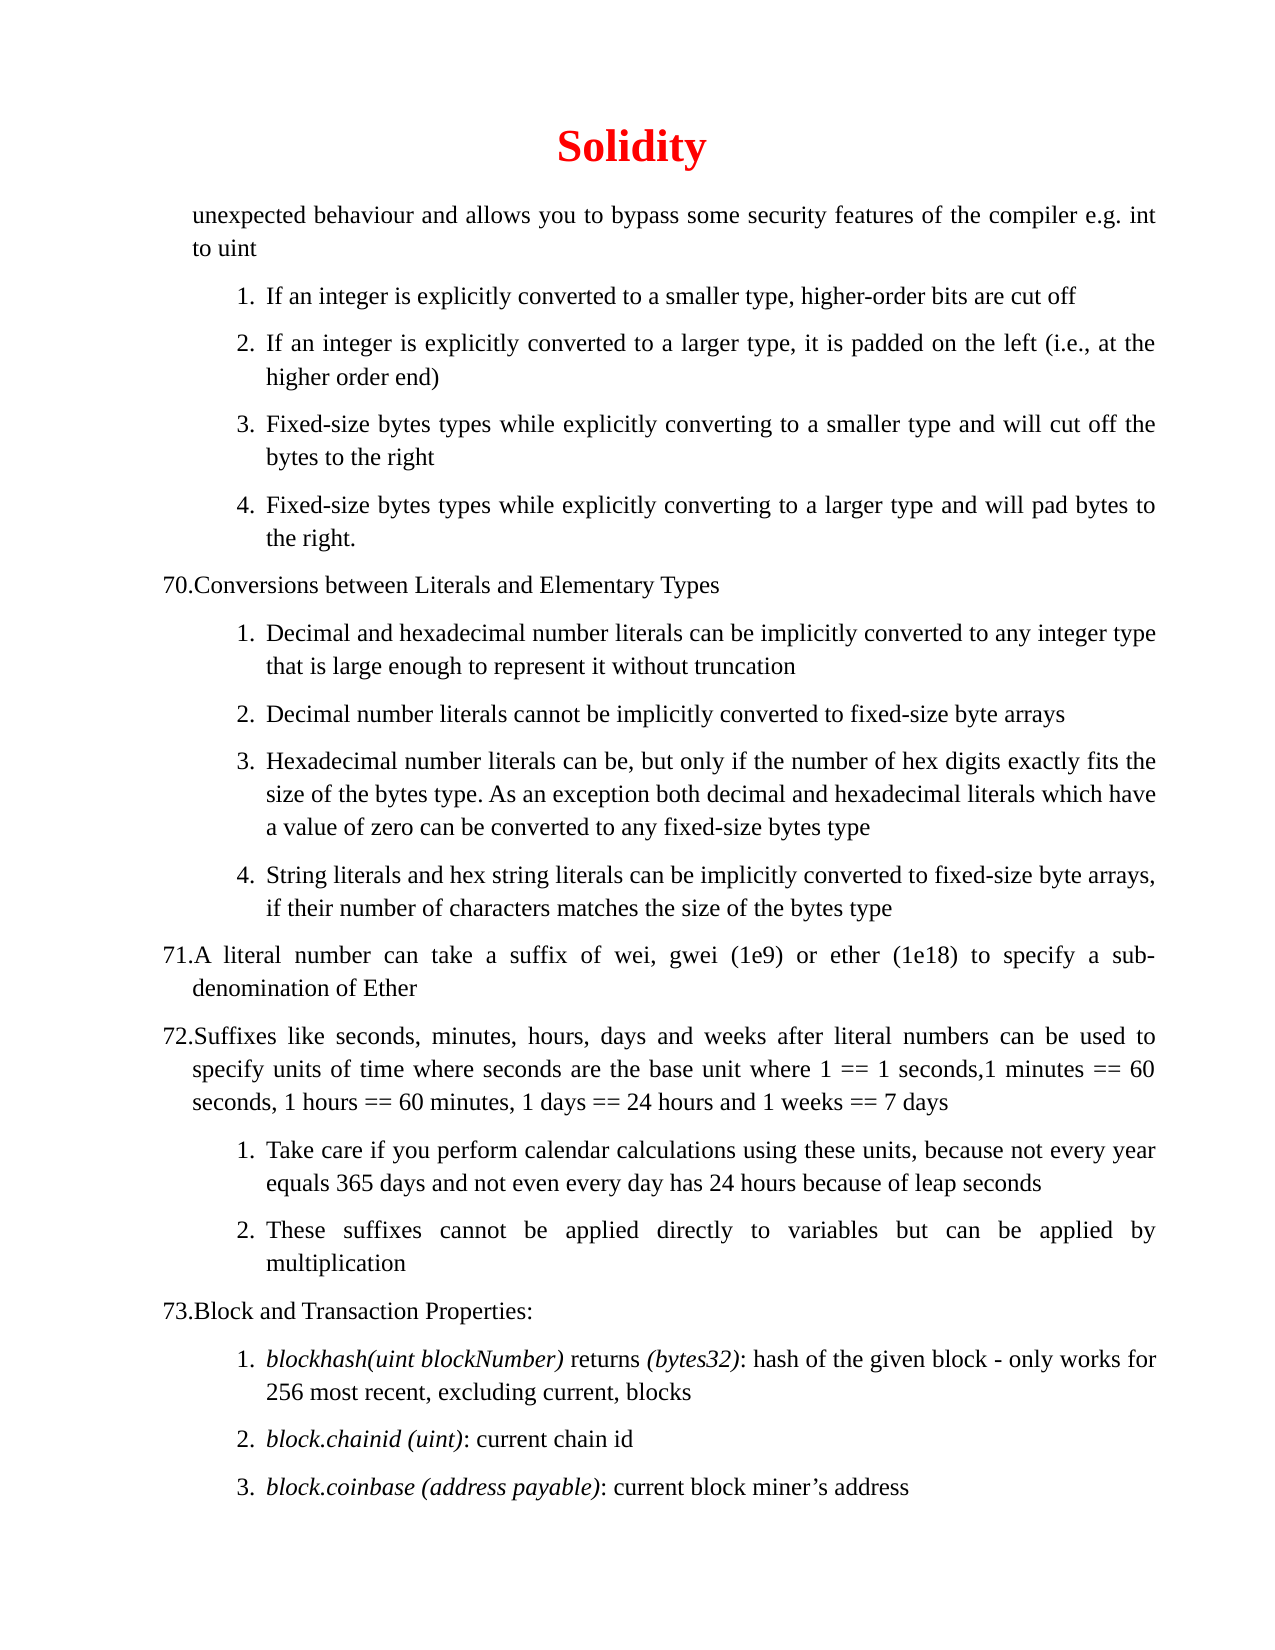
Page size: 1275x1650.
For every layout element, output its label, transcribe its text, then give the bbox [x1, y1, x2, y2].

list These suffixes cannot be applied directly to variables but can be applied by multiplication [236, 1215, 1157, 1277]
list Take care if you perform calendar calculations using these units, because not every year equals 365 days and not even every day has 24 hours because of leap seconds [236, 1135, 1157, 1197]
list Fixed-size bytes types while explicitly converting to a smaller type and will cut off the bytes to the right [236, 409, 1157, 471]
list Decimal and hexadecimal number literals can be implicitly converted to any integer type that is large enough to represent it without truncation [236, 618, 1157, 680]
list Hexadecimal number literals can be, but only if the number of hex digits exactly fits the size of the bytes type. As an exception both decimal and hexadecimal literals which have a value of zero can be converted to any fixed-size bytes type [236, 746, 1157, 841]
list Suffixes like seconds, minutes, hours, days and weeks after literal numbers can be used to specify units of time where seconds are the base unit where 1 == 1 seconds,1 minutes == 60 seconds, 1 hours == 60 minutes, 1 days == 24 hours and 1 weeks == 7 days [162, 1021, 1157, 1116]
list A literal number can take a suffix of wei, gwei (1e9) or ether (1e18) to specify a sub-denomination of Ether [162, 941, 1157, 1002]
list Fixed-size bytes types while explicitly converting to a larger type and will pad bytes to the right. [236, 490, 1157, 552]
list blockhash(uint blockNumber) returns (bytes32): hash of the given block - only works for 256 most recent, excluding current, blocks [236, 1344, 1157, 1405]
list Block and Transaction Properties: [162, 1296, 1157, 1325]
list block.coinbase (address payable): current block miner’s address [236, 1472, 1157, 1501]
list unexpected behaviour and allows you to bypass some security features of the compiler e.g. int to uint [162, 200, 1157, 262]
list If an integer is explicitly converted to a smaller type, higher-order bits are cut off [236, 281, 1157, 310]
list Decimal number literals cannot be implicitly converted to fixed-size byte arrays [236, 699, 1157, 727]
list Conversions between Literals and Elementary Types [162, 570, 1157, 599]
list If an integer is explicitly converted to a larger type, it is padded on the left (i.e., at the higher order end) [236, 328, 1157, 390]
list block.chainid (uint): current chain id [236, 1424, 1157, 1453]
list String literals and hex string literals can be implicitly converted to fixed-size byte arrays, if their number of characters matches the size of the bytes type [236, 860, 1157, 922]
